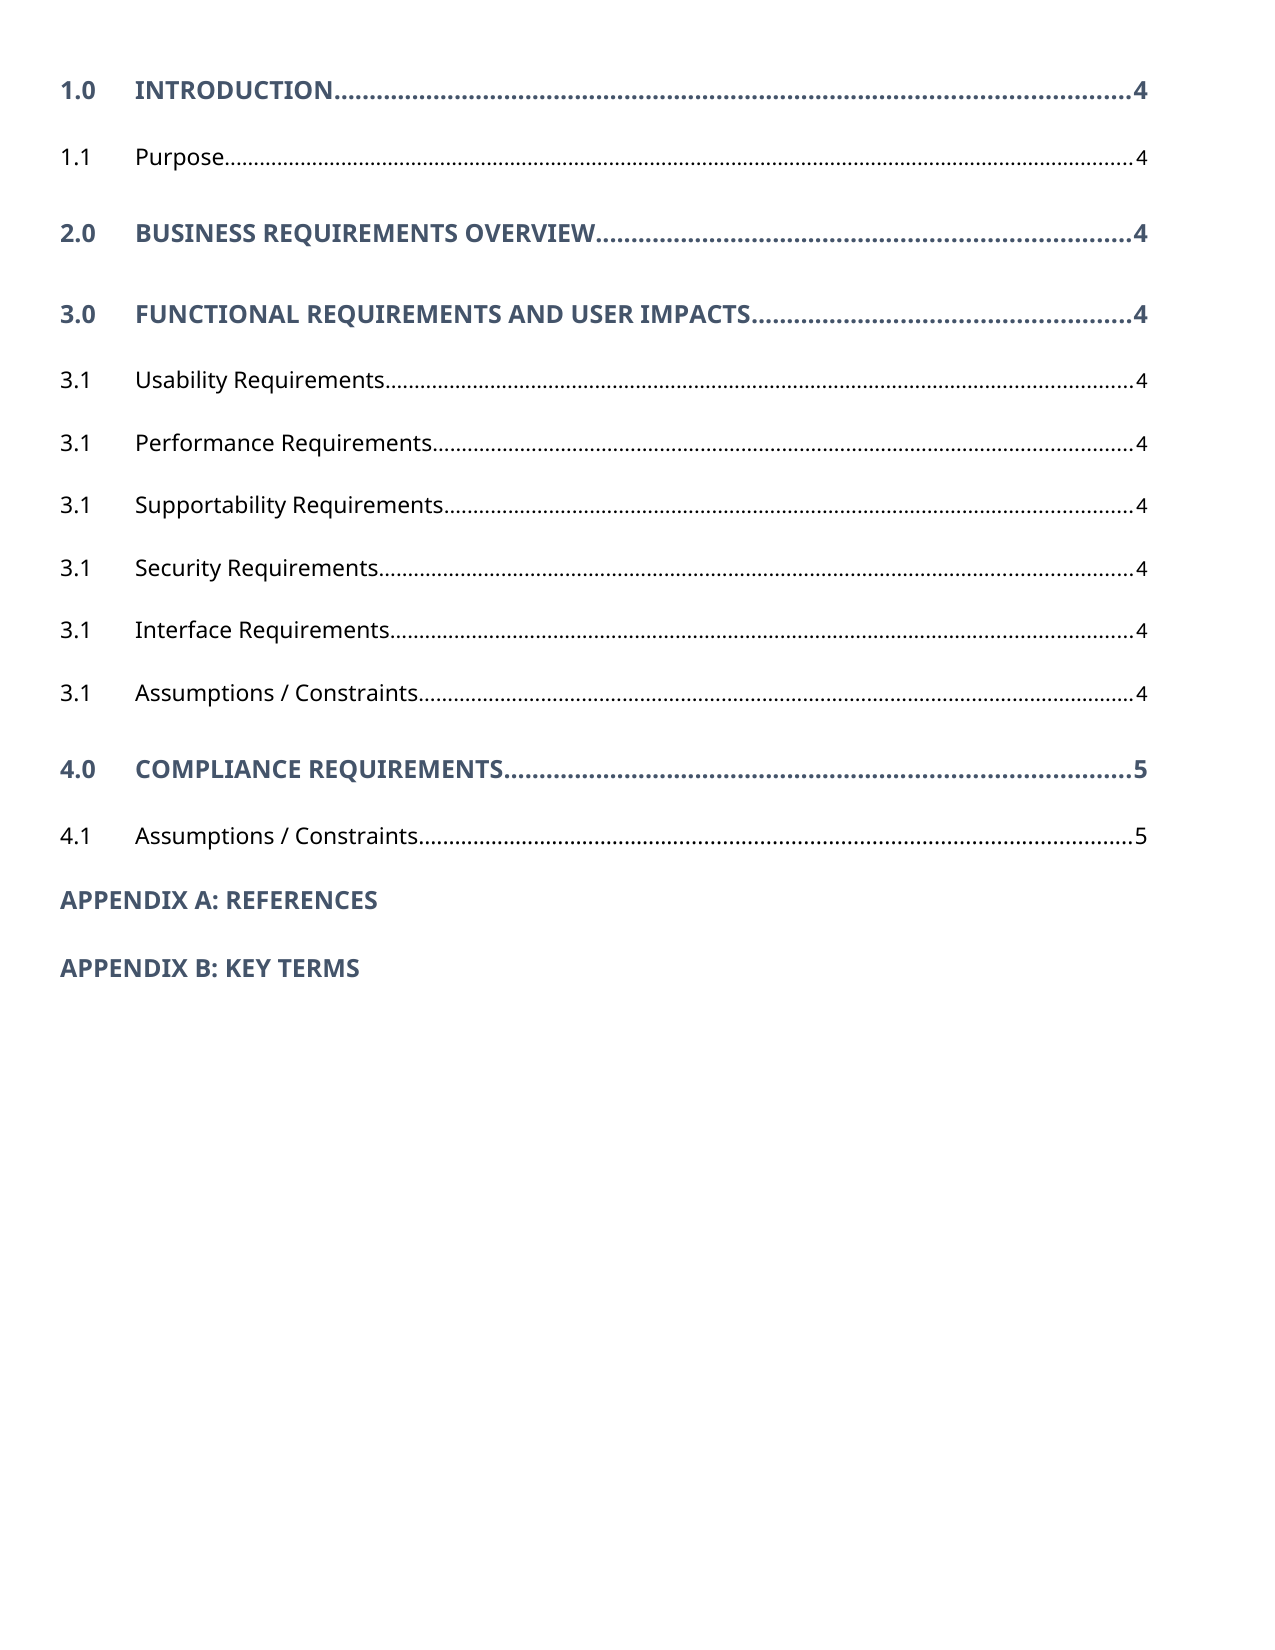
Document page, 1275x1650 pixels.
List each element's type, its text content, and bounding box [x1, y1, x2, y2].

text 3.1 Performance Requirements 4 [60, 427, 1147, 458]
text 4.0 COMPLIANCE REQUIREMENTS 5 [60, 752, 1147, 786]
text 2.0 BUSINESS REQUIREMENTS OVERVIEW 4 [60, 216, 1147, 250]
text APPENDIX B: KEY TERMS [60, 951, 1215, 985]
text 1.0 INTRODUCTION 4 [60, 72, 1147, 107]
text 4.1 Assumptions / Constraints 5 [60, 820, 1147, 851]
text 3.1 Security Requirements 4 [60, 552, 1147, 583]
text 3.1 Supportability Requirements 4 [60, 489, 1147, 521]
text 3.1 Assumptions / Constraints 4 [60, 677, 1147, 708]
text 3.0 FUNCTIONAL REQUIREMENTS AND USER IMPACTS 4 [60, 296, 1147, 330]
text 3.1 Interface Requirements 4 [60, 614, 1147, 646]
text APPENDIX A: REFERENCES [60, 882, 1215, 917]
text 3.1 Usability Requirements 4 [60, 364, 1147, 396]
text 1.1 Purpose 4 [60, 141, 1147, 172]
